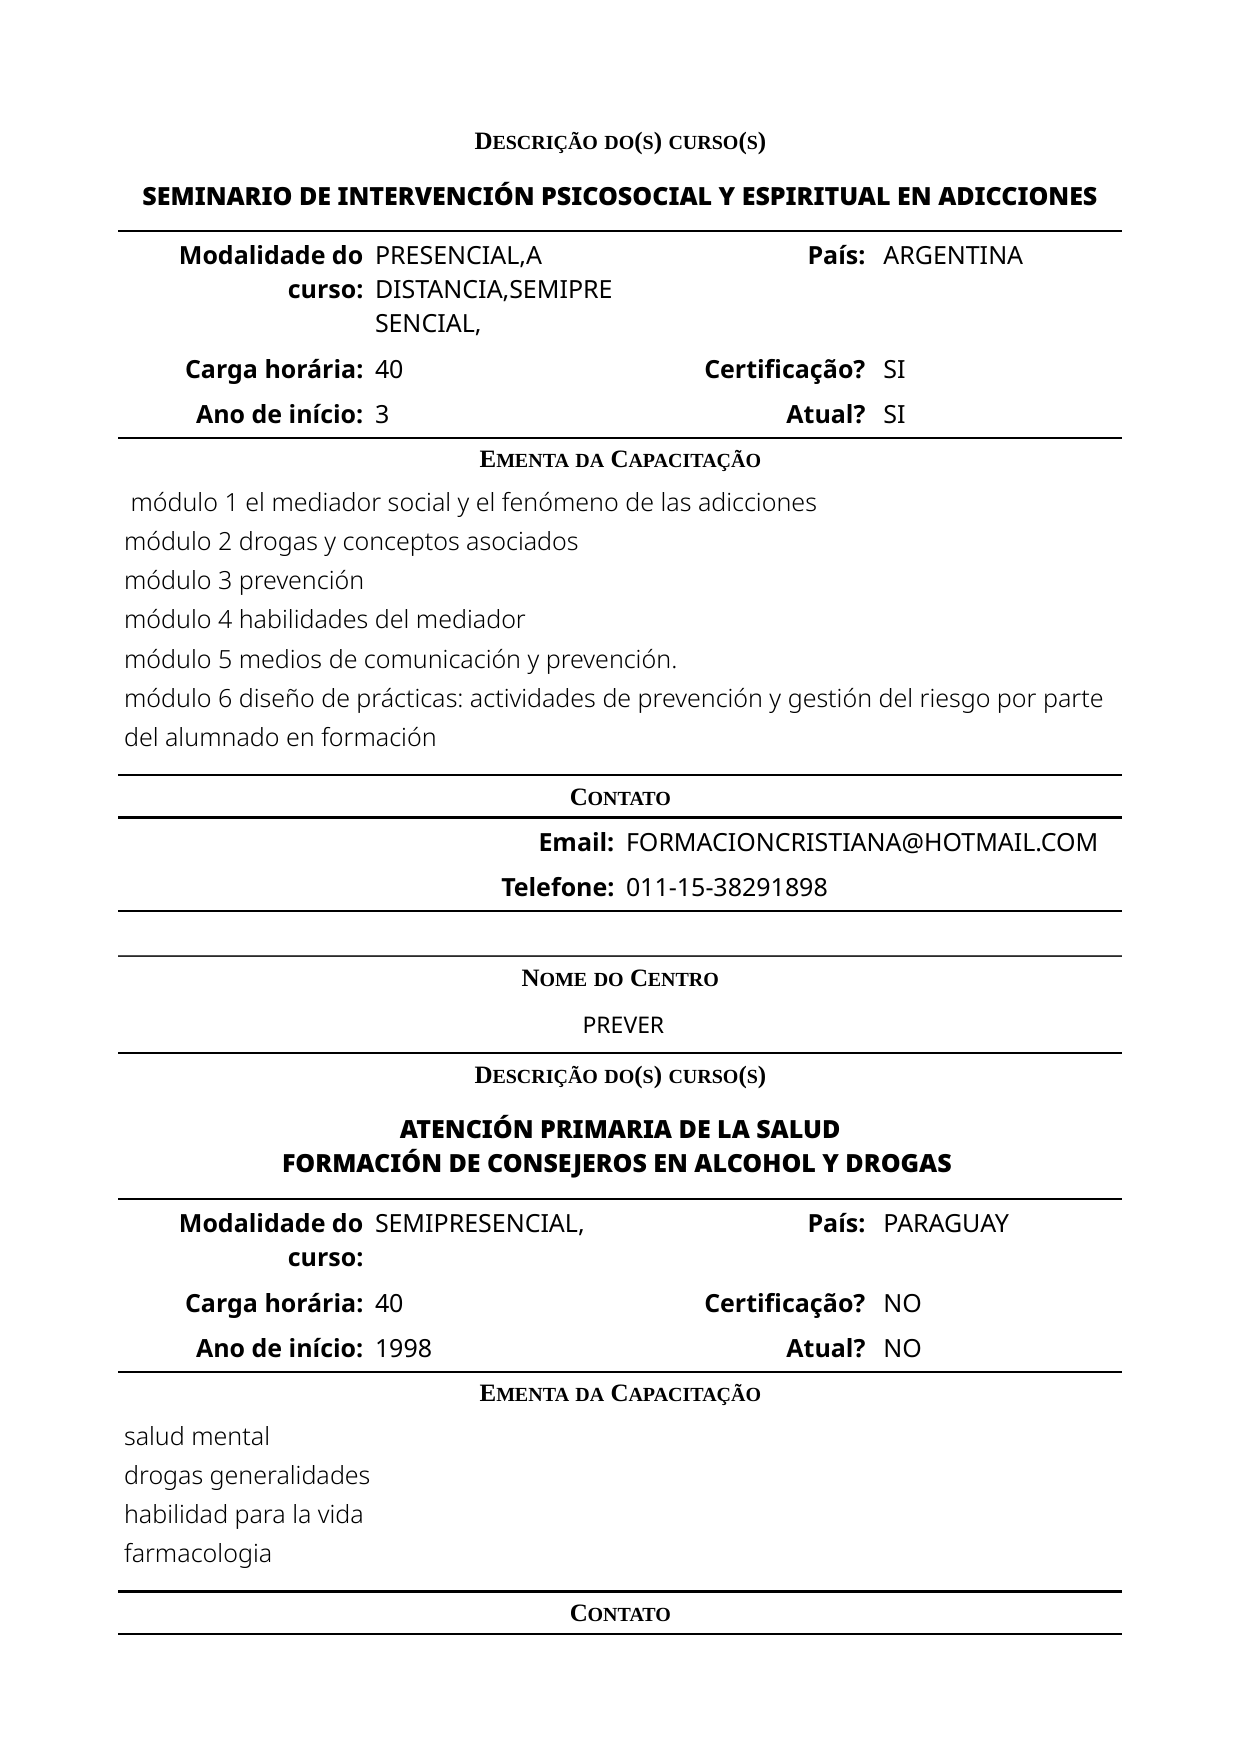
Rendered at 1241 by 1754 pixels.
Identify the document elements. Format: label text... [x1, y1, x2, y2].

table_cell Atual? [620, 391, 871, 437]
table_cell Certificação? [620, 346, 871, 391]
table_cell Certificação? [620, 1280, 871, 1325]
table_cell ATENCIÓN PRIMARIA DE LA SALUD FORMACIÓN DE CONSEJEROS EN ALCOHOL Y DROGAS [118, 1094, 1122, 1198]
table_cell 40 [369, 346, 620, 391]
table_cell País: [620, 1200, 871, 1279]
table_cell SI [871, 391, 1122, 437]
table_cell Ano de início: [118, 1325, 369, 1371]
table_cell 40 [369, 1280, 620, 1325]
table_cell PARAGUAY [871, 1200, 1122, 1279]
table_cell Ano de início: [118, 391, 369, 437]
table_header Nome do Centro [118, 958, 1122, 997]
table_cell FORMACIONCRISTIANA@HOTMAIL.COM [620, 819, 1122, 864]
table_cell Telefone: [118, 864, 620, 909]
table_cell Ementa da Capacitação [118, 439, 1122, 479]
table_cell Contato [118, 776, 1122, 816]
table_cell Descrição do(s) curso(s) [118, 118, 1122, 160]
table_cell Ementa da Capacitação [118, 1373, 1122, 1413]
table_cell PRESENCIAL,A DISTANCIA,SEMIPRESENCIAL, [369, 232, 620, 346]
table_cell Atual? [620, 1325, 871, 1371]
table_cell Carga horária: [118, 1280, 369, 1325]
table_cell 3 [369, 391, 620, 437]
table_cell Carga horária: [118, 346, 369, 391]
table_cell Contato [118, 1593, 1122, 1633]
table_cell Modalidade do curso: [118, 1200, 369, 1279]
table_cell MÓDULO 1 EL MEDIADOR SOCIAL Y EL FENÓMENO DE LAS ADICCIONES MÓDULO 2 DROGAS Y CONCEPTOS ASOCIADOS MÓDULO 3 PREVENCIÓN MÓDULO 4 HABILIDADES DEL MEDIADOR MÓDULO 5 MEDIOS DE COMUNICACIÓN Y PREVENCIÓN. MÓDULO 6 DISEÑO DE PRÁCTICAS: ACTIVIDADES DE PREVENCIÓN Y GESTIÓN DEL RIESGO POR PARTE DEL ALUMNADO EN FORMACIÓN [118, 479, 1122, 774]
table_cell NO [871, 1280, 1122, 1325]
table_cell País: [620, 232, 871, 346]
table_cell NO [871, 1325, 1122, 1371]
table_cell Email: [118, 819, 620, 864]
table_cell SEMINARIO DE INTERVENCIÓN PSICOSOCIAL Y ESPIRITUAL EN ADICCIONES [118, 160, 1122, 230]
table_cell PREVER [118, 997, 1122, 1052]
table_cell SEMIPRESENCIAL, [369, 1200, 620, 1279]
table_cell 011-15-38291898 [620, 864, 1122, 909]
table_cell SI [871, 346, 1122, 391]
table_cell ARGENTINA [871, 232, 1122, 346]
table_cell Modalidade do curso: [118, 232, 369, 346]
table_cell Descrição do(s) curso(s) [118, 1054, 1122, 1094]
table_cell SALUD MENTAL DROGAS GENERALIDADES HABILIDAD PARA LA VIDA FARMACOLOGIA [118, 1413, 1122, 1590]
table_cell 1998 [369, 1325, 620, 1371]
